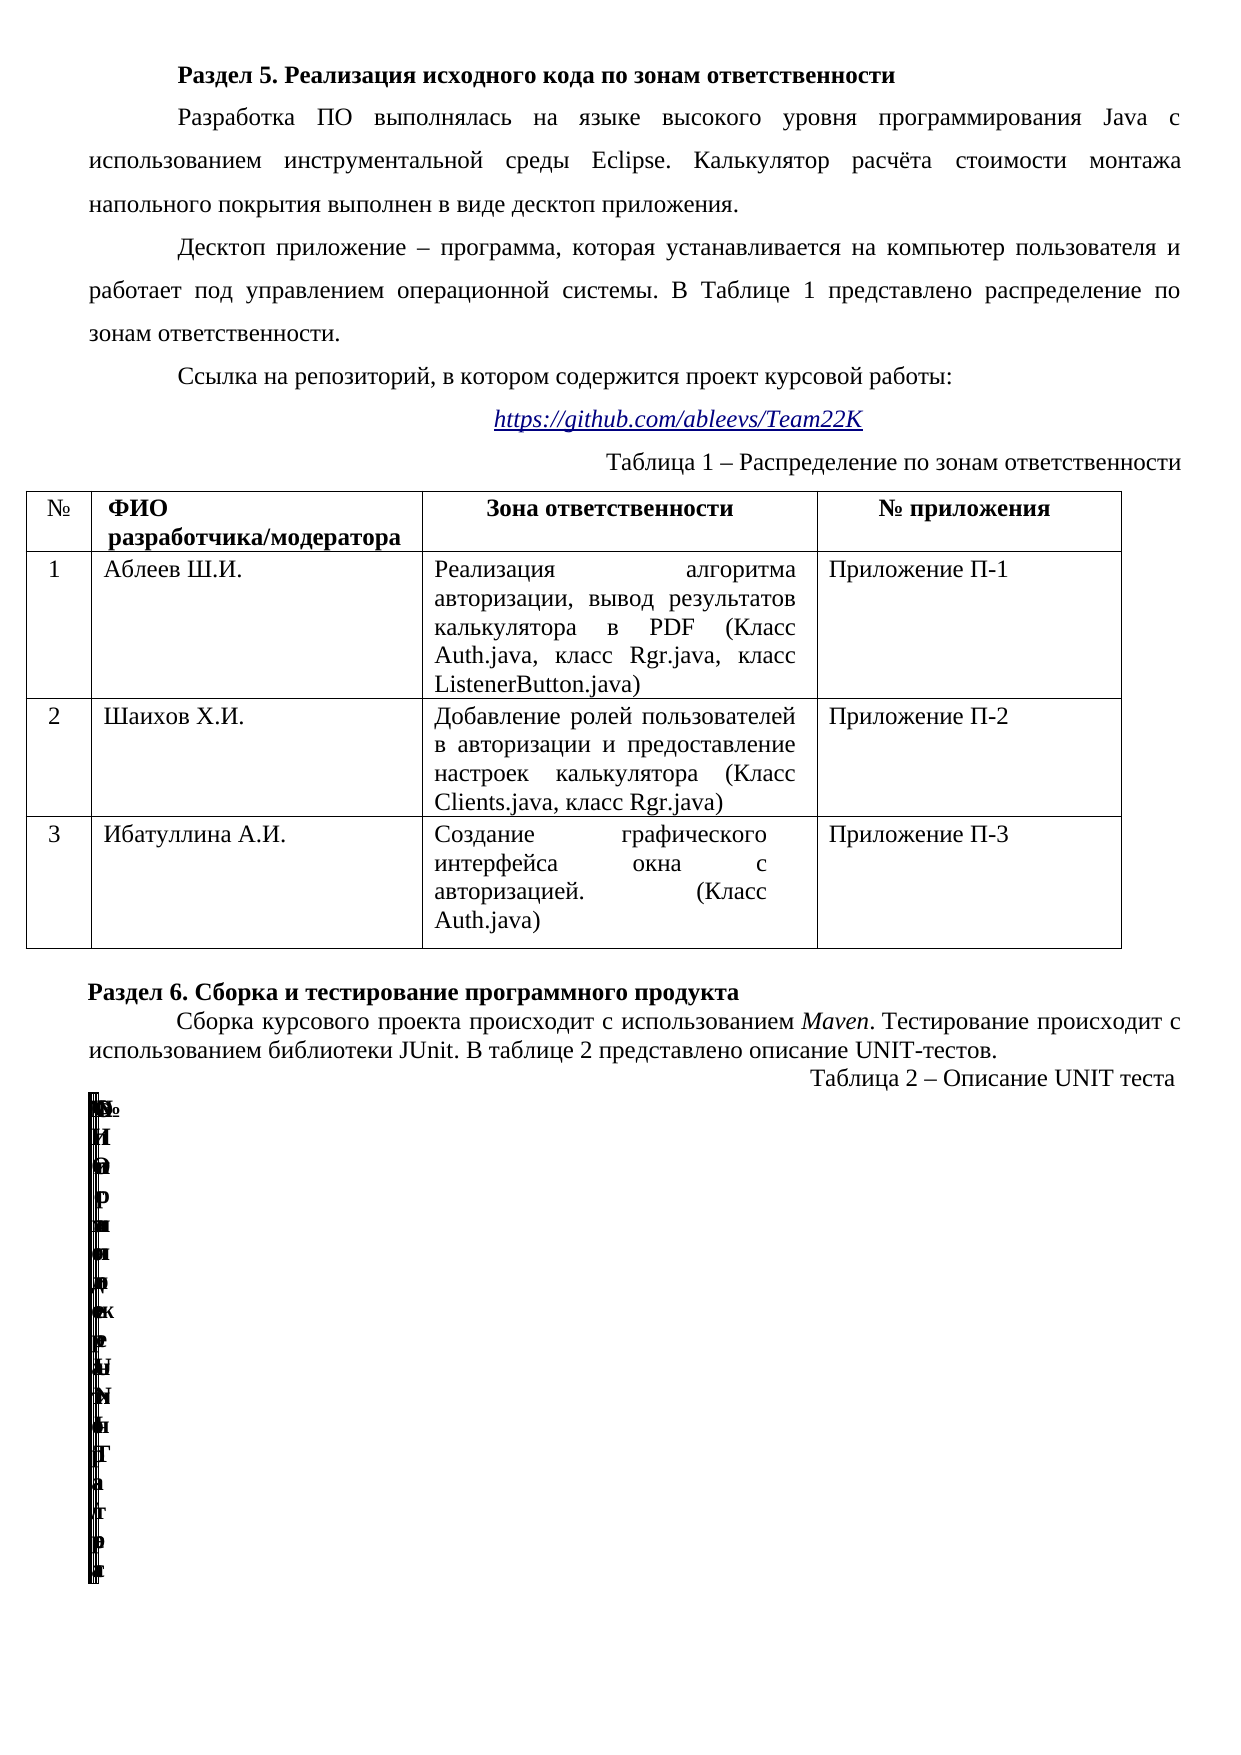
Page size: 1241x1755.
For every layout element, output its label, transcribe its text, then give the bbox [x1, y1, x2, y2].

text Таблица 2 – Описание UNIT теста [89, 1063, 1181, 1092]
text Сборка курсового проекта происходит с использованием Maven. Тестирование происходит с использованием библиотеки JUnit. В таблице 2 представлено описание UNIT-тестов. [89, 1006, 1181, 1063]
text https://github.com/ableevs/Team22K [89, 404, 1181, 433]
table_cell 1 [27, 552, 91, 698]
text Раздел 6. Сборка и тестирование программного продукта [0, 977, 1181, 1006]
text Десктоп приложение – программа, которая устанавливается на компьютер пользователя и работает под управлением операционной системы. В Таблице 1 представлено распределение по зонам ответственности. [89, 232, 1181, 347]
table_header Зона ответственности [423, 492, 817, 551]
text Таблица 1 – Распределение по зонам ответственности [89, 447, 1181, 476]
text Раздел 5. Реализация исходного кода по зонам ответственности [89, 60, 1181, 89]
table_cell Приложение П-3 [818, 817, 1121, 947]
table_cell Приложение П-1 [818, 552, 1121, 698]
table_cell Шаихов Х.И. [92, 699, 422, 816]
table_cell Аблеев Ш.И. [92, 552, 422, 698]
table_cell Создание графического интерфейса окна с авторизацией. (Класс Auth.java) [423, 817, 817, 947]
text Ссылка на репозиторий, в котором содержится проект курсовой работы: [89, 361, 1181, 390]
table_header № [27, 492, 91, 551]
table_header № приложения [818, 492, 1121, 551]
table_cell Ибатуллина А.И. [92, 817, 422, 947]
text Разработка ПО выполнялась на языке высокого уровня программирования Java с использованием инструментальной среды Eclipse. Калькулятор расчёта стоимости монтажа напольного покрытия выполнен в виде десктоп приложения. [89, 102, 1181, 217]
table_cell 2 [27, 699, 91, 816]
table_header ФИО разработчика/модератора [92, 492, 422, 551]
table_cell Реализация алгоритма авторизации, вывод результатов калькулятора в PDF (Класс Auth.java, класс Rgr.java, класс ListenerButton.java) [423, 552, 817, 698]
table_cell Приложение П-2 [818, 699, 1121, 816]
table_cell Добавление ролей пользователей в авторизации и предоставление настроек калькулятора (Класс Clients.java, класс Rgr.java) [423, 699, 817, 816]
table_cell 3 [27, 817, 91, 947]
